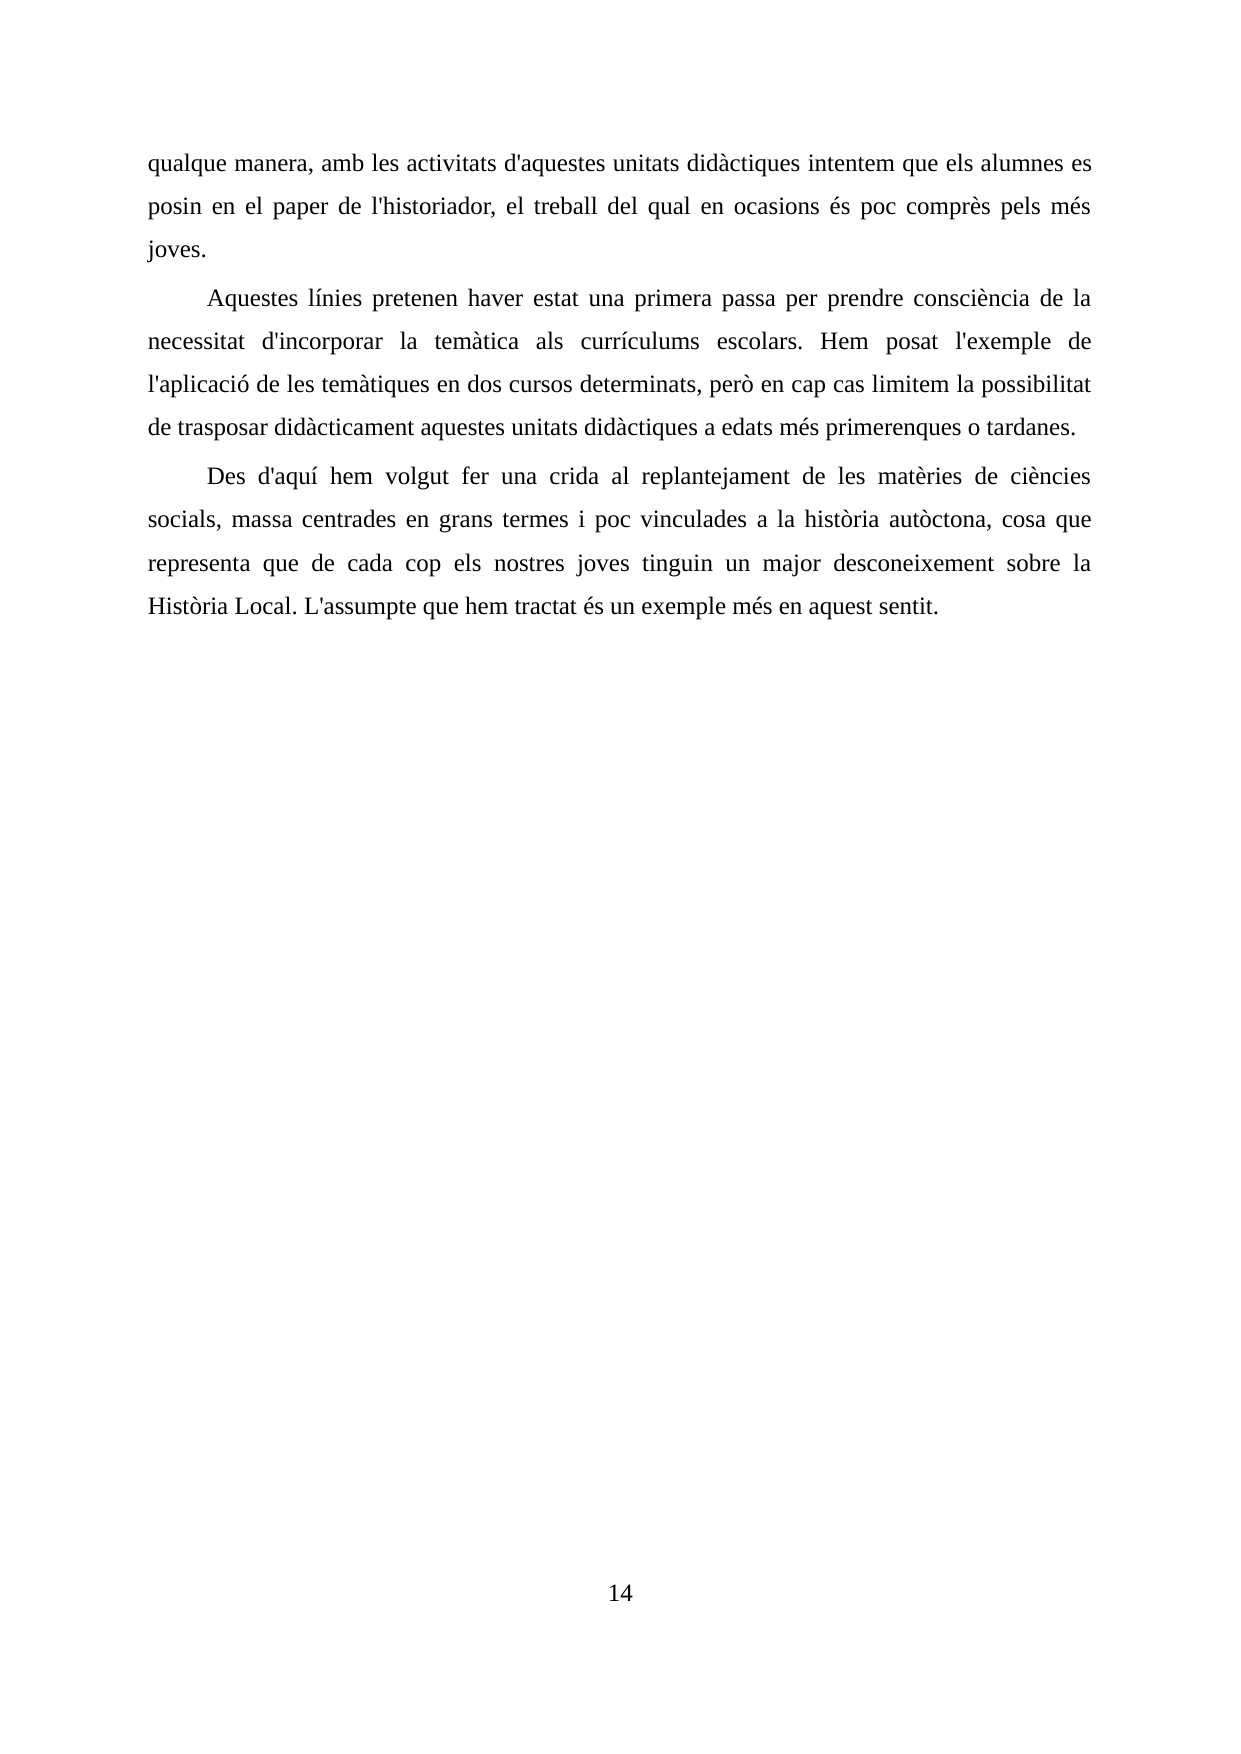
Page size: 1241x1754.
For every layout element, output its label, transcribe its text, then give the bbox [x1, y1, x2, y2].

text Des d'aquí hem volgut fer una crida al replantejament de les matèries de ciències socials, massa centrades en grans termes i poc vinculades a la història autòctona, cosa que representa que de cada cop els nostres joves tinguin un major desconeixement sobre la Història Local. L'assumpte que hem tractat és un exemple més en aquest sentit. [148, 461, 1093, 619]
text qualque manera, amb les activitats d'aquestes unitats didàctiques intentem que els alumnes es posin en el paper de l'historiador, el treball del qual en ocasions és poc comprès pels més joves. [148, 148, 1093, 263]
text Aquestes línies pretenen haver estat una primera passa per prendre consciència de la necessitat d'incorporar la temàtica als currículums escolars. Hem posat l'exemple de l'aplicació de les temàtiques en dos cursos determinats, però en cap cas limitem la possibilitat de trasposar didàcticament aquestes unitats didàctiques a edats més primerenques o tardanes. [148, 283, 1093, 441]
